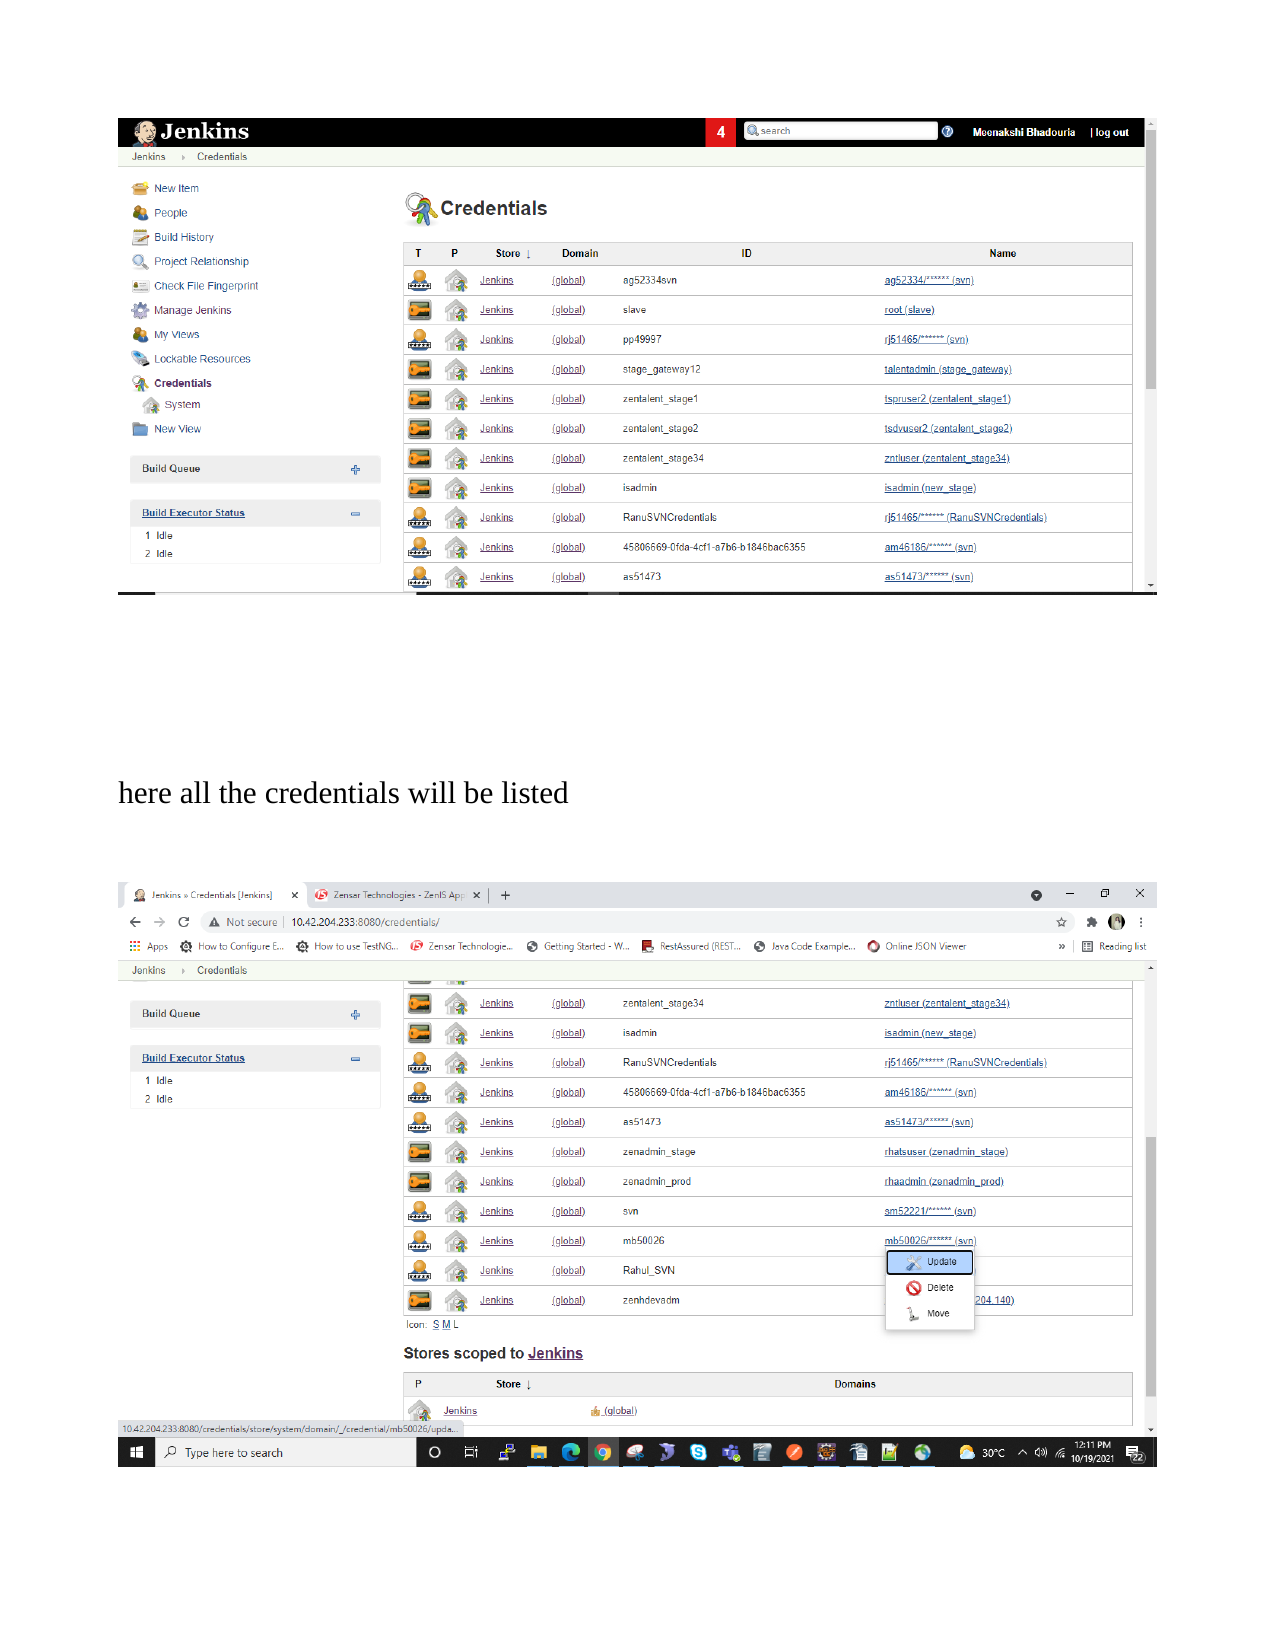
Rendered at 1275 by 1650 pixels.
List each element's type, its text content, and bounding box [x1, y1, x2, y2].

picture [118, 118, 1157, 595]
picture [118, 882, 1157, 1467]
text here all the credentials will be listed [118, 774, 1157, 811]
